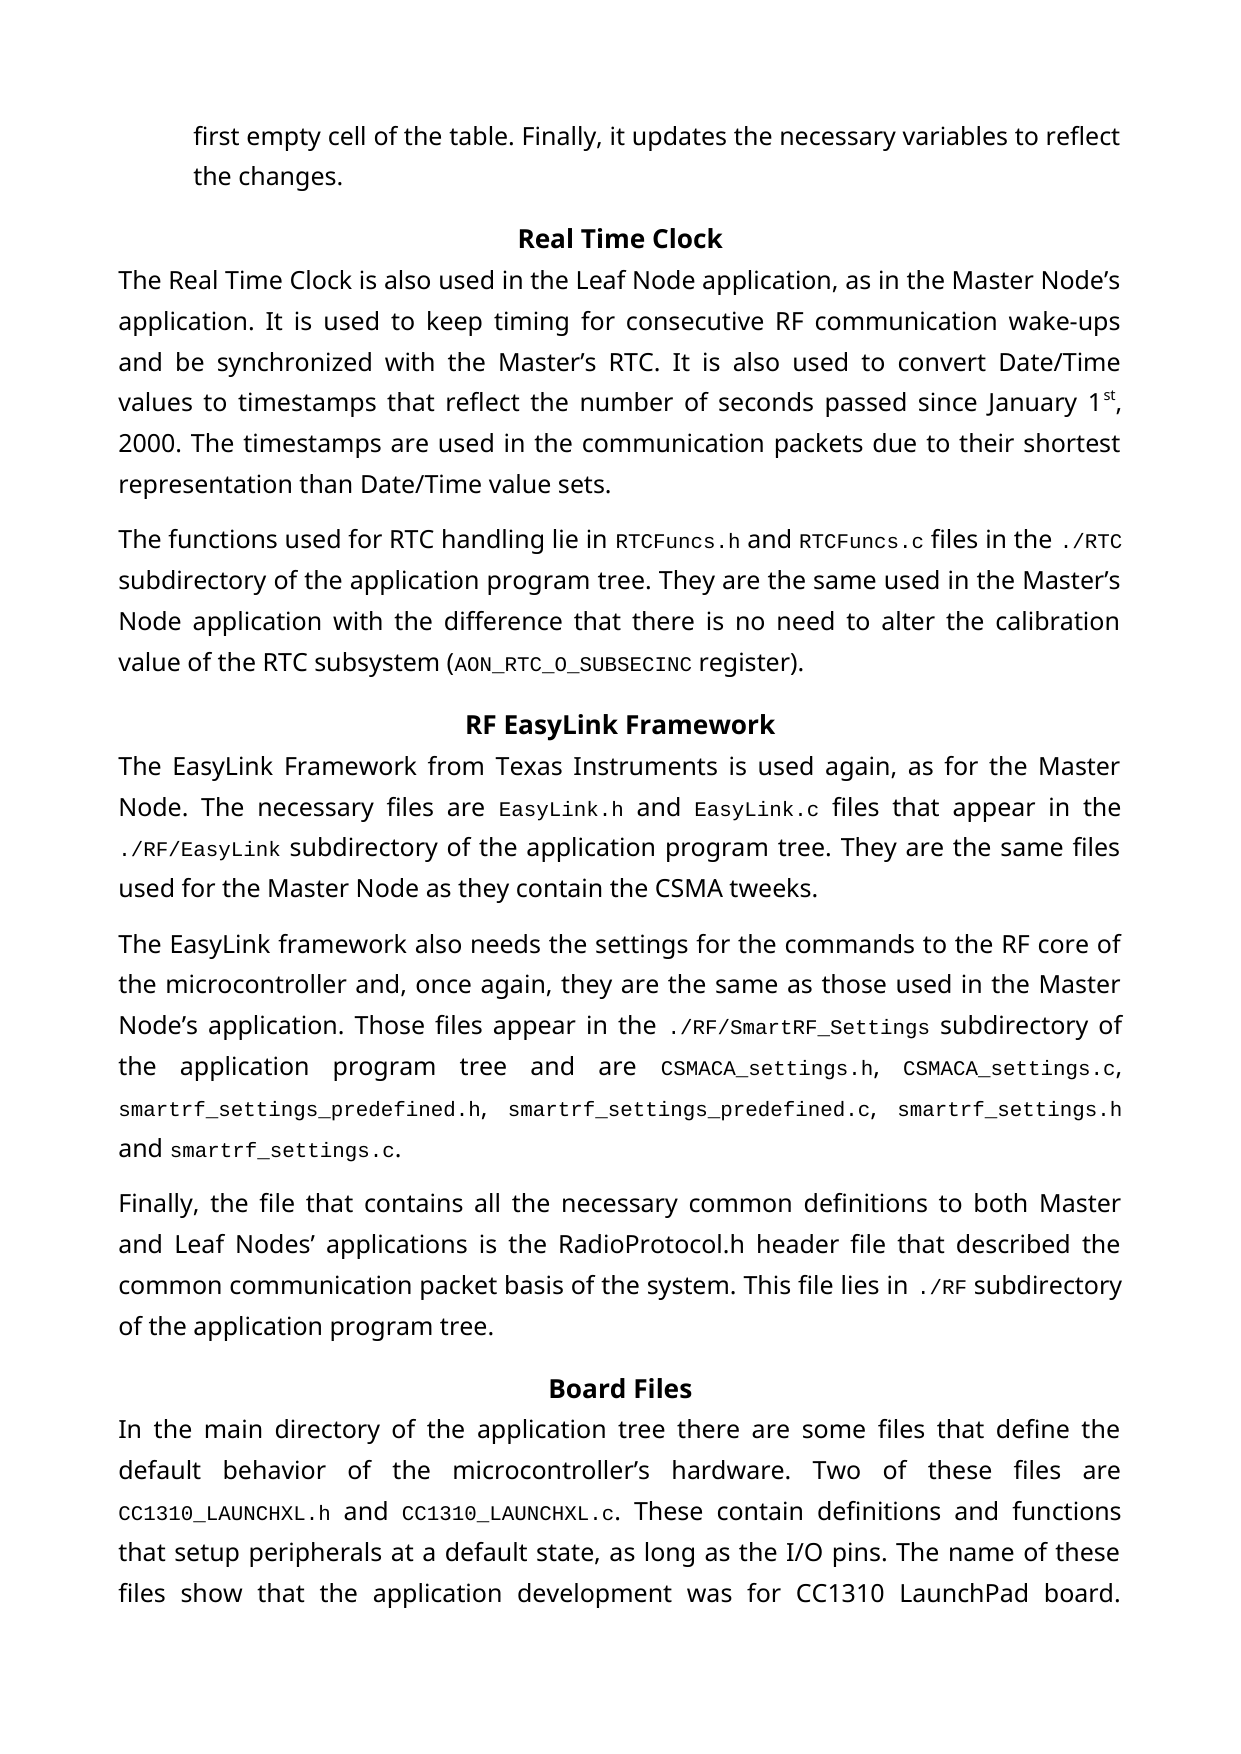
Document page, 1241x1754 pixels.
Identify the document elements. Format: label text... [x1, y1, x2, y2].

text Finally, the file that contains all the necessary common definitions to both Master and Leaf Nodes’ applications is the RadioProtocol.h header file that described the common communication packet basis of the system. This file lies in ./RF subdirectory of the application program tree. [118, 1186, 1122, 1342]
text The Real Time Clock is also used in the Leaf Node application, as in the Master Node’s application. It is used to keep timing for consecutive RF communication wake-ups and be synchronized with the Master’s RTC. It is also used to convert Date/Time values to timestamps that reflect the number of seconds passed since January 1st, 2000. The timestamps are used in the communication packets due to their shortest representation than Date/Time value sets. [118, 263, 1122, 501]
text In the main directory of the application tree there are some files that define the default behavior of the microcontroller’s hardware. Two of these files are CC1310_LAUNCHXL.h and CC1310_LAUNCHXL.c. These contain definitions and functions that setup peripherals at a default state, as long as the I/O pins. The name of these files show that the application development was for CC1310 LaunchPad board. [118, 1412, 1122, 1609]
subtitle Board Files [118, 1370, 1122, 1406]
subtitle RF EasyLink Framework [118, 706, 1122, 742]
list first empty cell of the table. Finally, it updates the necessary variables to reflect the changes. [156, 118, 1122, 193]
subtitle Real Time Clock [118, 221, 1122, 256]
text The EasyLink framework also needs the settings for the commands to the RF core of the microcontroller and, once again, they are the same as those used in the Master Node’s application. Those files appear in the ./RF/SmartRF_Settings subdirectory of the application program tree and are CSMACA_settings.h, CSMACA_settings.c, smartrf_settings_predefined.h, smartrf_settings_predefined.c, smartrf_settings.h and smartrf_settings.c. [118, 926, 1122, 1164]
text The functions used for RTC handling lie in RTCFuncs.h and RTCFuncs.c files in the ./RTC subdirectory of the application program tree. They are the same used in the Master’s Node application with the difference that there is no need to alter the calibration value of the RTC subsystem (AON_RTC_O_SUBSECINC register). [118, 522, 1122, 679]
text The EasyLink Framework from Texas Instruments is used again, as for the Master Node. The necessary files are EasyLink.h and EasyLink.c files that appear in the ./RF/EasyLink subdirectory of the application program tree. They are the same files used for the Master Node as they contain the CSMA tweeks. [118, 748, 1122, 905]
